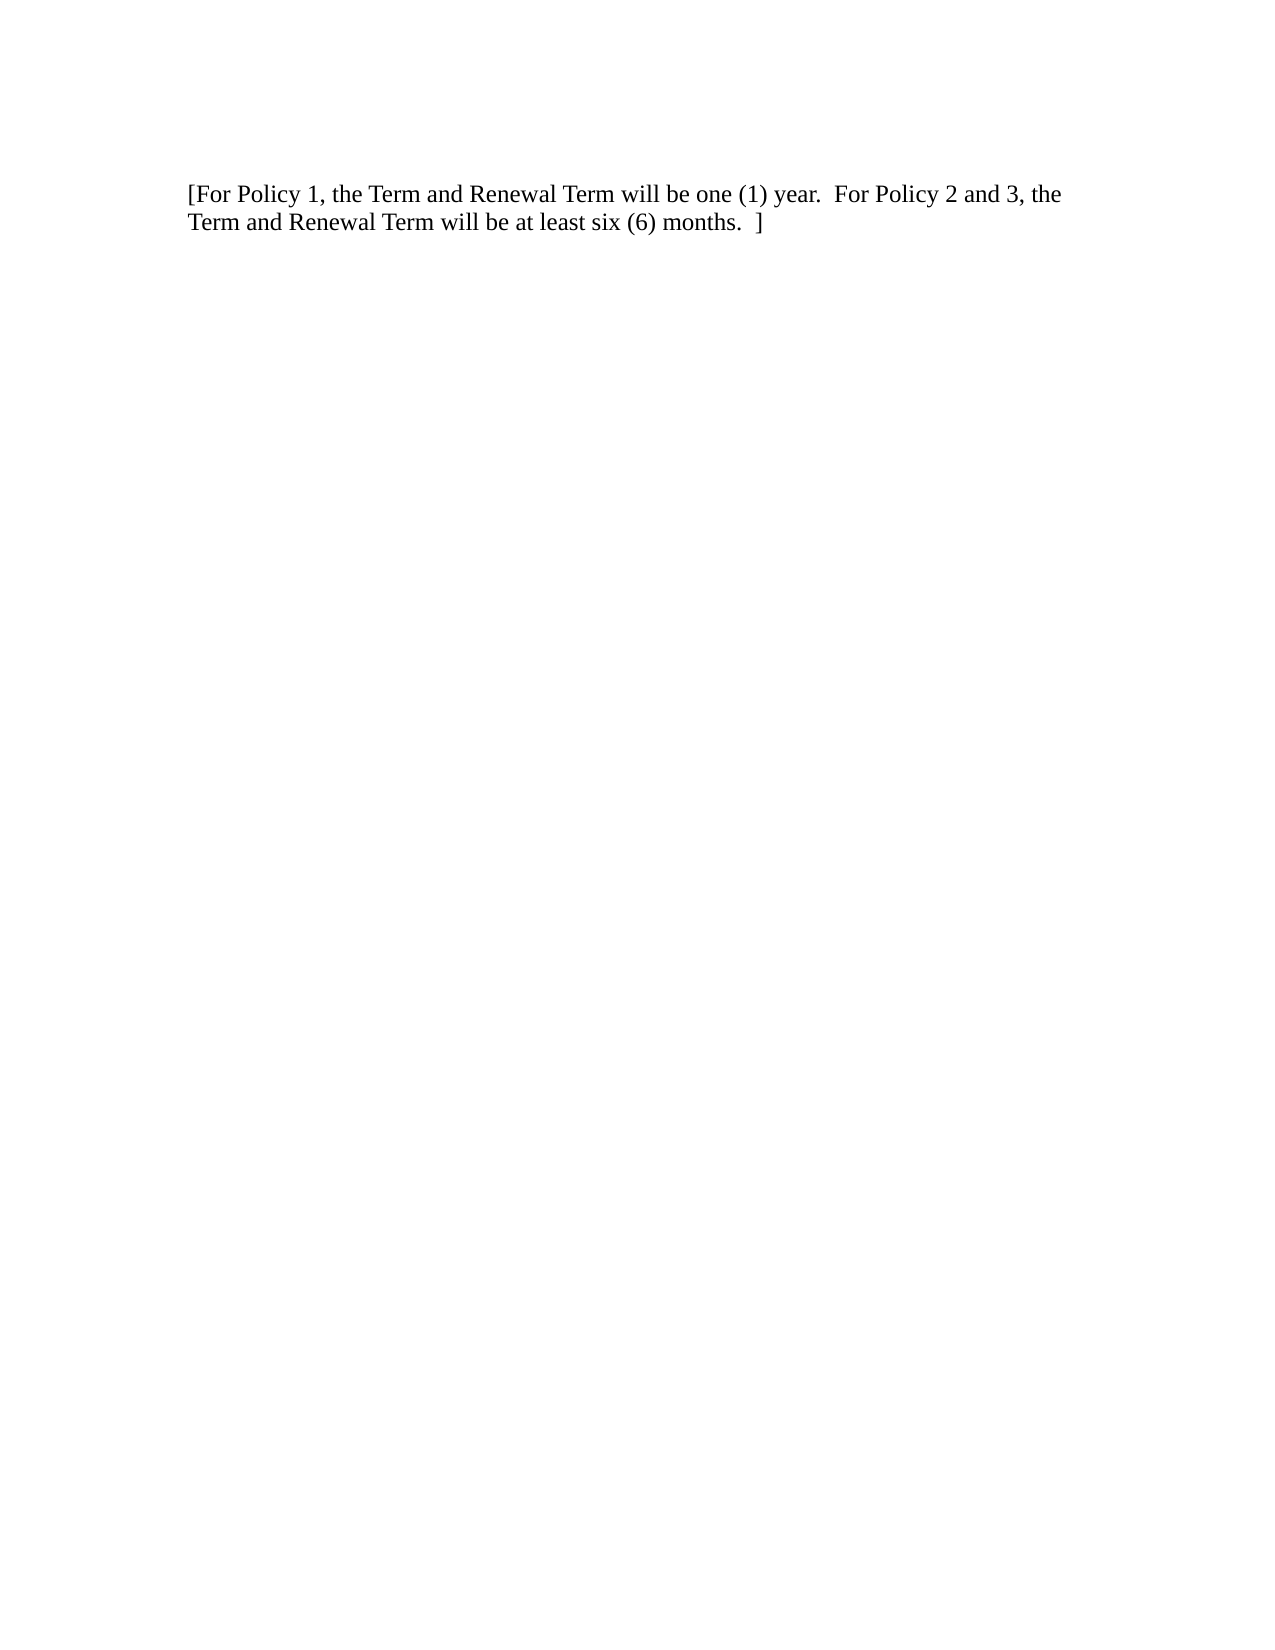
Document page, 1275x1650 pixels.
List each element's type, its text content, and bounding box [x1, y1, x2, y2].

text [For Policy 1, the Term and Renewal Term will be one (1) year. For Policy 2 and 3, the Term and Renewal Term will be at least six (6) months. ] [187, 179, 1087, 236]
